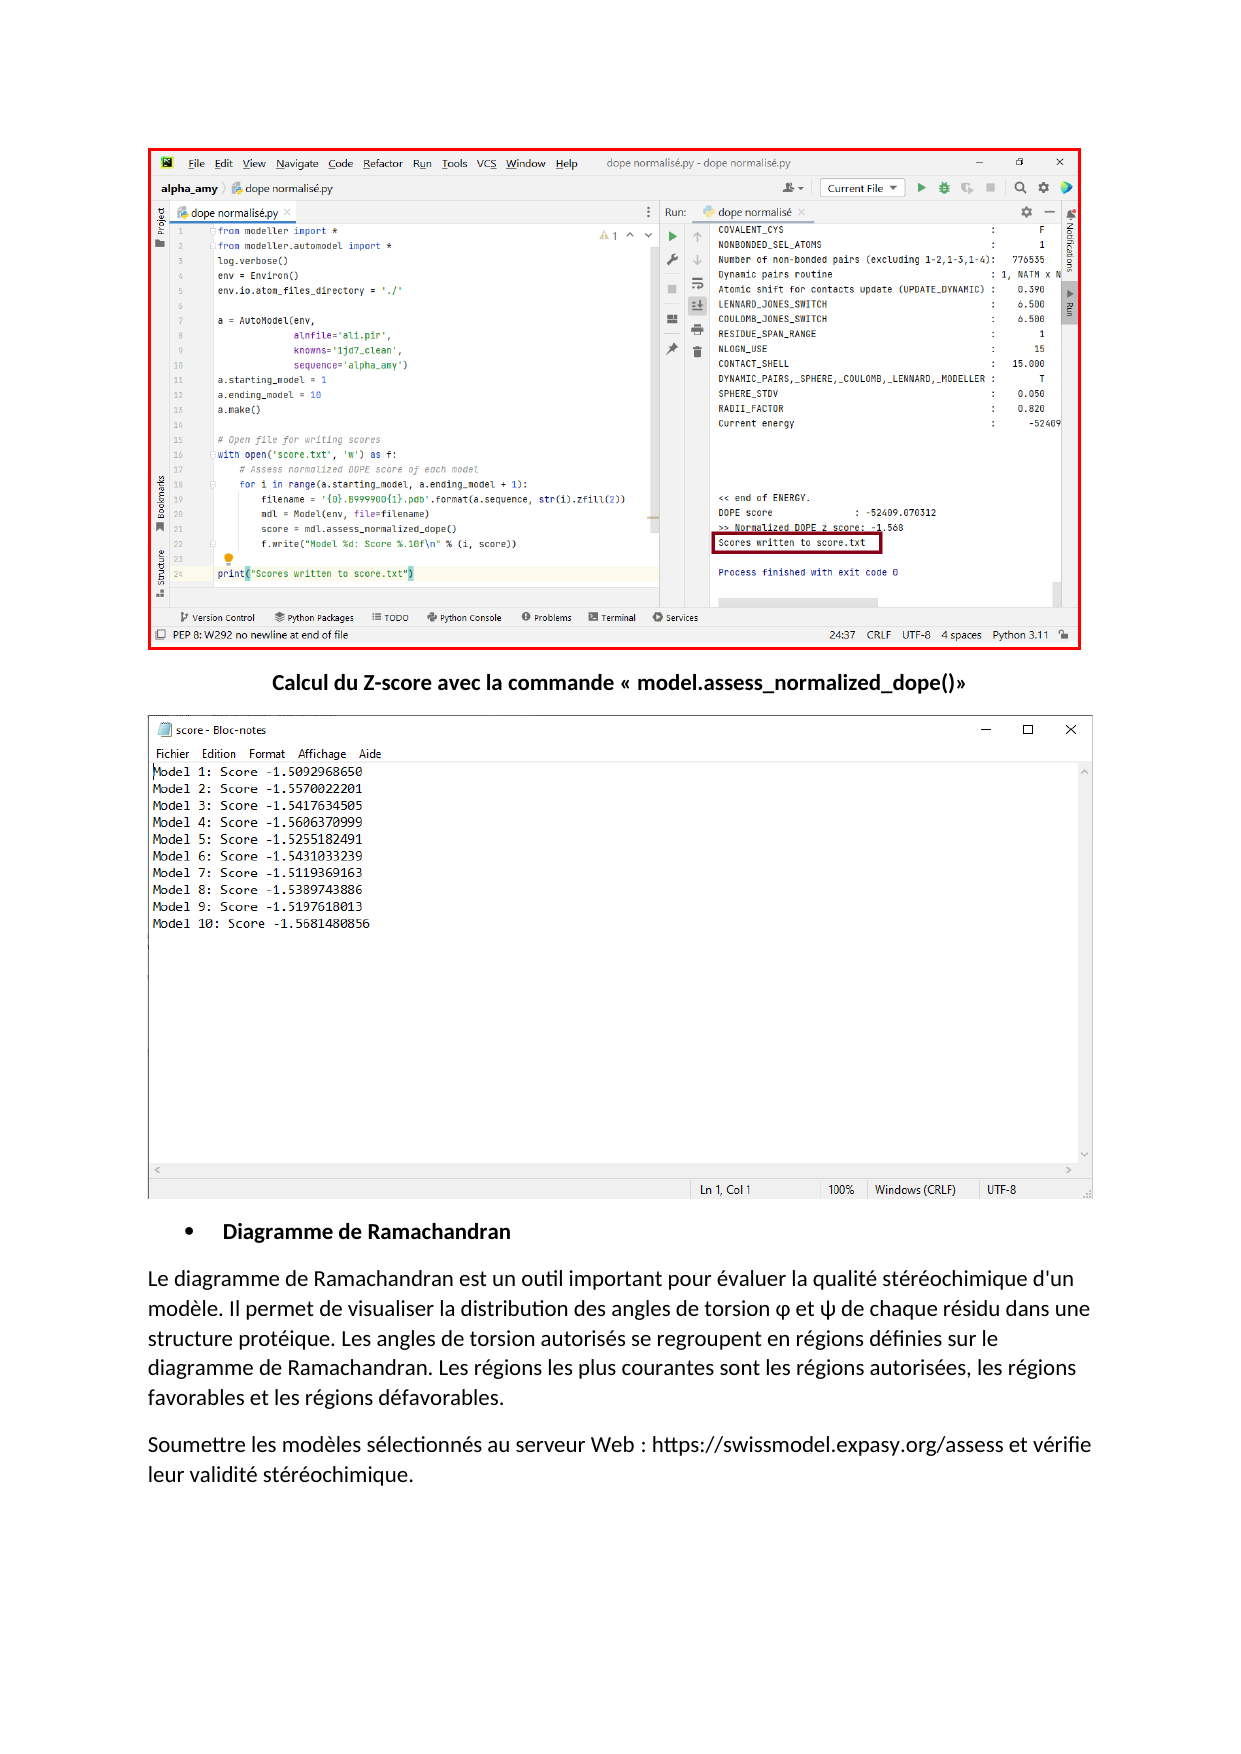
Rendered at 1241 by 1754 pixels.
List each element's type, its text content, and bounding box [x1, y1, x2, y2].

text Calcul du Z-score avec la commande « model.assess_normalized_dope()» [148, 668, 1093, 696]
text Soumettre les modèles sélectionnés au serveur Web : https://swissmodel.expasy.org/assess et vérifie leur validité stéréochimique. [148, 1430, 1093, 1488]
list Diagramme de Ramachandran [185, 1217, 1093, 1245]
text Le diagramme de Ramachandran est un outil important pour évaluer la qualité stéréochimique d'un modèle. Il permet de visualiser la distribution des angles de torsion φ et ψ de chaque résidu dans une structure protéique. Les angles de torsion autorisés se regroupent en régions définies sur le diagramme de Ramachandran. Les régions les plus courantes sont les régions autorisées, les régions favorables et les régions défavorables. [148, 1264, 1093, 1411]
